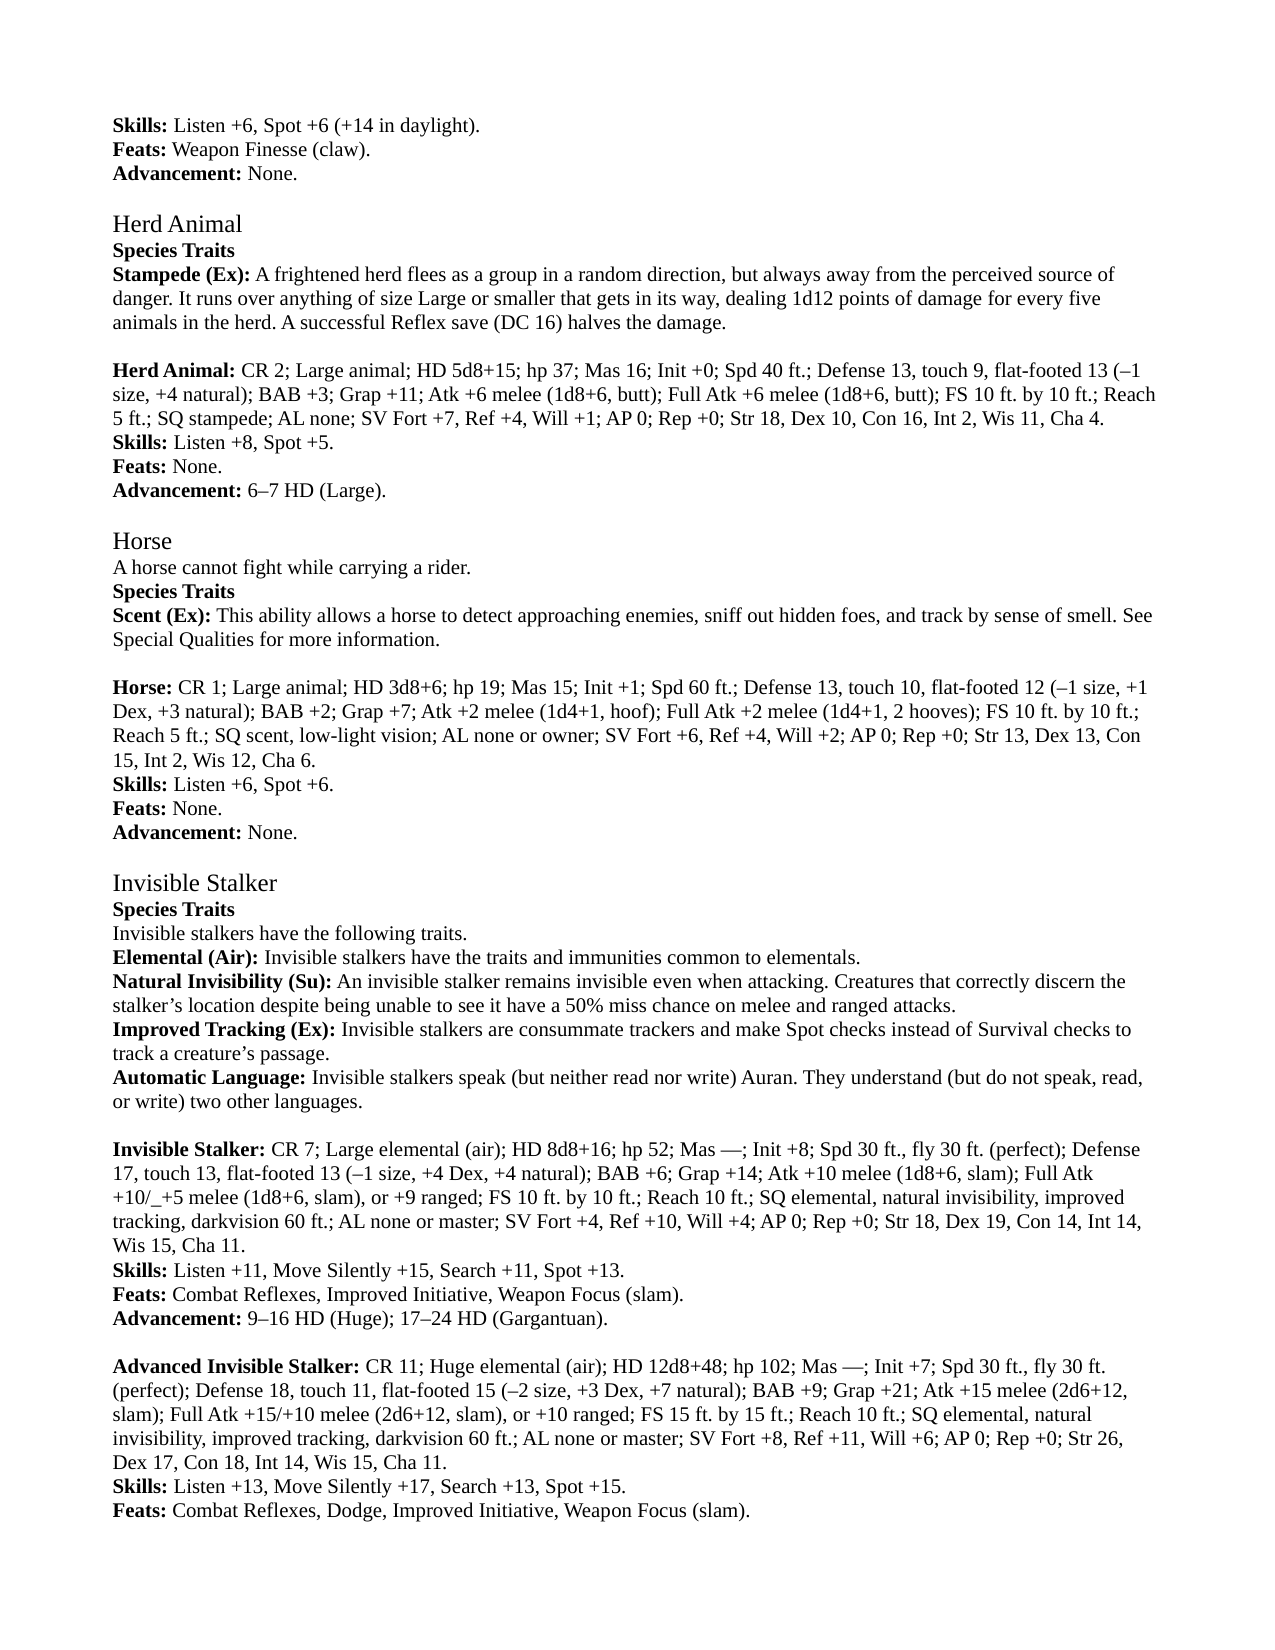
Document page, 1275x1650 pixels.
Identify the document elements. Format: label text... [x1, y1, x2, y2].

text Species Traits [112, 897, 1162, 921]
text Skills: Listen +6, Spot +6. [112, 772, 1162, 796]
text Invisible stalkers have the following traits. [112, 921, 1162, 945]
text Feats: Combat Reflexes, Improved Initiative, Weapon Focus (slam). [112, 1282, 1162, 1306]
subtitle Invisible Stalker [112, 868, 1162, 897]
text Skills: Listen +6, Spot +6 (+14 in daylight). [112, 112, 1162, 137]
text Invisible Stalker: CR 7; Large elemental (air); HD 8d8+16; hp 52; Mas —; Init +8; Spd 30 ft., fly 30 ft. (perfect); Defense 17, touch 13, flat-footed 13 (–1 size, +4 Dex, +4 natural); BAB +6; Grap +14; Atk +10 melee (1d8+6, slam); Full Atk +10/_+5 melee (1d8+6, slam), or +9 ranged; FS 10 ft. by 10 ft.; Reach 10 ft.; SQ elemental, natural invisibility, improved tracking, darkvision 60 ft.; AL none or master; SV Fort +4, Ref +10, Will +4; AP 0; Rep +0; Str 18, Dex 19, Con 14, Int 14, Wis 15, Cha 11. [112, 1137, 1162, 1257]
text Advancement: None. [112, 820, 1162, 844]
text Feats: None. [112, 454, 1162, 478]
text Skills: Listen +13, Move Silently +17, Search +13, Spot +15. [112, 1474, 1162, 1498]
text A horse cannot fight while carrying a rider. [112, 555, 1162, 579]
text Natural Invisibility (Su): An invisible stalker remains invisible even when attacking. Creatures that correctly discern the stalker’s location despite being unable to see it have a 50% miss chance on melee and ranged attacks. [112, 969, 1162, 1017]
subtitle Horse [112, 526, 1162, 555]
text Improved Tracking (Ex): Invisible stalkers are consummate trackers and make Spot checks instead of Survival checks to track a creature’s passage. [112, 1017, 1162, 1065]
text Stampede (Ex): A frightened herd flees as a group in a random direction, but always away from the perceived source of danger. It runs over anything of size Large or smaller that gets in its way, dealing 1d12 points of damage for every five animals in the herd. A successful Reflex save (DC 16) halves the damage. [112, 262, 1162, 334]
subtitle Herd Animal [112, 209, 1162, 237]
text Feats: Combat Reflexes, Dodge, Improved Initiative, Weap­on Focus (slam). [112, 1498, 1162, 1522]
text Automatic Language: Invisible stalkers speak (but neither read nor write) Auran. They understand (but do not speak, read, or write) two other languages. [112, 1065, 1162, 1113]
text Skills: Listen +8, Spot +5. [112, 430, 1162, 454]
text Herd Animal: CR 2; Large animal; HD 5d8+15; hp 37; Mas 16; Init +0; Spd 40 ft.; Defense 13, touch 9, flat-footed 13 (–1 size, +4 natural); BAB +3; Grap +11; Atk +6 melee (1d8+6, butt); Full Atk +6 melee (1d8+6, butt); FS 10 ft. by 10 ft.; Reach 5 ft.; SQ stampede; AL none; SV Fort +7, Ref +4, Will +1; AP 0; Rep +0; Str 18, Dex 10, Con 16, Int 2, Wis 11, Cha 4. [112, 358, 1162, 430]
text Scent (Ex): This ability allows a horse to detect approaching enemies, sniff out hidden foes, and track by sense of smell. See Special Qualities for more information. [112, 603, 1162, 651]
text Advancement: 9–16 HD (Huge); 17–24 HD (Gargantuan). [112, 1306, 1162, 1330]
text Elemental (Air): Invisible stalkers have the traits and immunities common to elementals. [112, 945, 1162, 969]
text Horse: CR 1; Large animal; HD 3d8+6; hp 19; Mas 15; Init +1; Spd 60 ft.; Defense 13, touch 10, flat-footed 12 (–1 size, +1 Dex, +3 natural); BAB +2; Grap +7; Atk +2 melee (1d4+1, hoof); Full Atk +2 melee (1d4+1, 2 hooves); FS 10 ft. by 10 ft.; Reach 5 ft.; SQ scent, low-light vision; AL none or owner; SV Fort +6, Ref +4, Will +2; AP 0; Rep +0; Str 13, Dex 13, Con 15, Int 2, Wis 12, Cha 6. [112, 675, 1162, 772]
text Species Traits [112, 237, 1162, 262]
text Advancement: None. [112, 161, 1162, 185]
text Skills: Listen +11, Move Silently +15, Search +11, Spot +13. [112, 1257, 1162, 1282]
text Species Traits [112, 579, 1162, 603]
text Advanced Invisible Stalker: CR 11; Huge elemental (air); HD 12d8+48; hp 102; Mas —; Init +7; Spd 30 ft., fly 30 ft. (perfect); Defense 18, touch 11, flat-footed 15 (–2 size, +3 Dex, +7 natural); BAB +9; Grap +21; Atk +15 melee (2d6+12, slam); Full Atk +15/+10 melee (2d6+12, slam), or +10 ranged; FS 15 ft. by 15 ft.; Reach 10 ft.; SQ elemental, natural invisibility, improved tracking, darkvision 60 ft.; AL none or master; SV Fort +8, Ref +11, Will +6; AP 0; Rep +0; Str 26, Dex 17, Con 18, Int 14, Wis 15, Cha 11. [112, 1354, 1162, 1474]
text Feats: None. [112, 796, 1162, 820]
text Advancement: 6–7 HD (Large). [112, 478, 1162, 502]
text Feats: Weapon Finesse (claw). [112, 137, 1162, 161]
